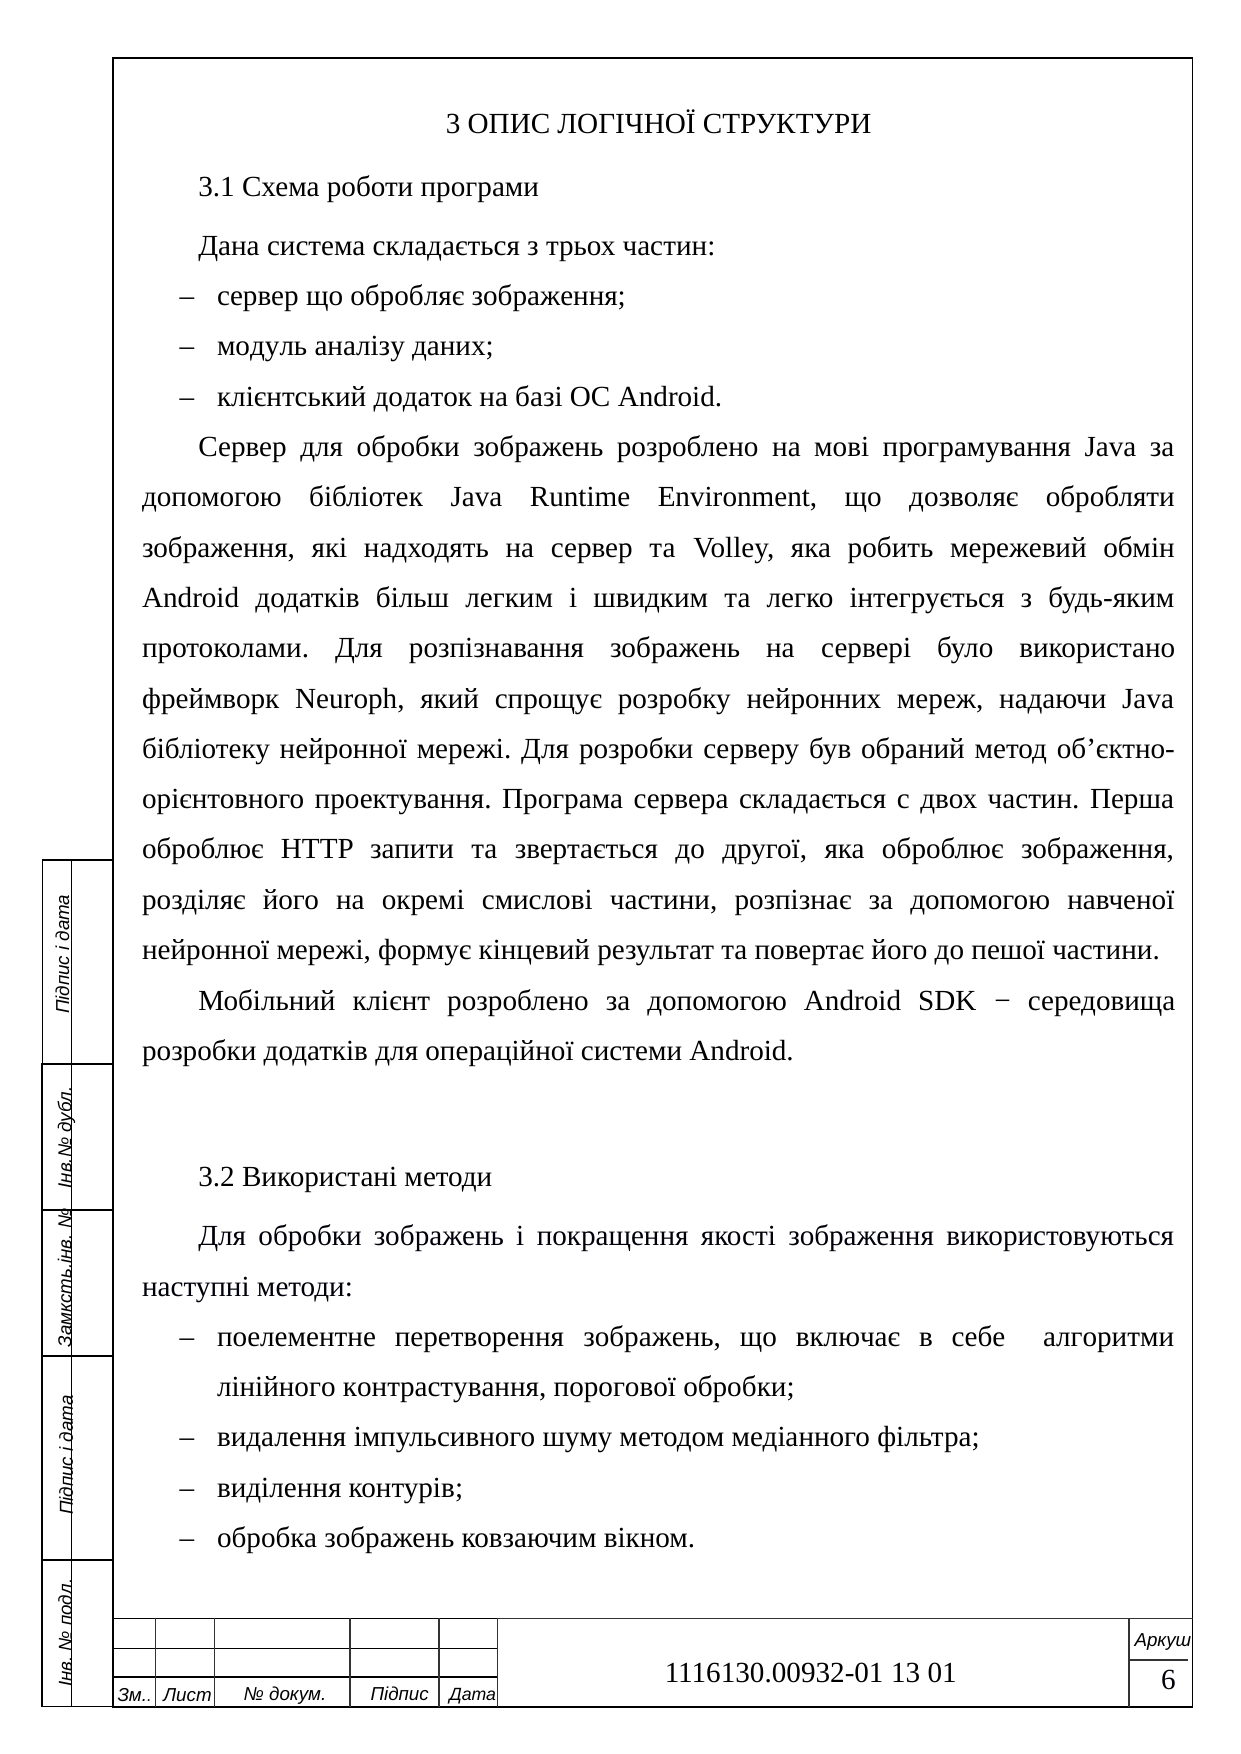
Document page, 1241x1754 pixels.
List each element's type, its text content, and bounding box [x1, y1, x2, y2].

text Дана система складається з трьох частин: [161, 228, 1175, 261]
list клієнтський додаток на базі ОС Android. [179, 379, 1175, 412]
title 3 ОПИС ЛОГІЧНОЇ СТРУКТУРИ [142, 106, 1175, 140]
list сервер що обробляє зображення; [179, 278, 1175, 312]
subtitle 3.2 Використані методи [198, 1159, 1175, 1193]
list модуль аналізу даних; [179, 328, 1175, 362]
text Сервер для обробки зображень розроблено на мові програмування Java за допомогою бібліотек Java Runtime Environment, що дозволяє обробляти зображення, які надходять на сервер та Volley, яка робить мережевий обмін Android додатків більш легким і швидким та легко інтегрується з будь-яким протоколами. Для розпізнавання зображень на сервері було використано фреймворк Neuroph, який спрощує розробку нейронних мереж, надаючи Java бібліотеку нейронної мережі. Для розробки серверу був обраний метод об’єктно-орієнтовного проектування. Програма сервера складається с двох частин. Перша оброблює HTTP запити та звертається до другої, яка оброблює зображення, розділяє його на окремі смислові частини, розпізнає за допомогою навченої нейронної мережі, формує кінцевий результат та повертає його до пешої частини. [142, 429, 1175, 966]
list поелементне перетворення зображень, що включає в себе алгоритми лінійного контрастування, порогової обробки; [179, 1319, 1175, 1403]
list виділення контурів; [179, 1470, 1175, 1503]
text Мобільний клієнт розроблено за допомогою Android SDK − середовища розробки додатків для операційної системи Android. [142, 983, 1175, 1066]
text Для обробки зображень і покращення якості зображення використовуються наступні методи: [142, 1218, 1175, 1302]
list видалення імпульсивного шуму методом медіанного фільтра; [179, 1419, 1175, 1453]
list обробка зображень ковзаючим вікном. [179, 1520, 1175, 1554]
subtitle 3.1 Схема роботи програми [198, 169, 1175, 202]
